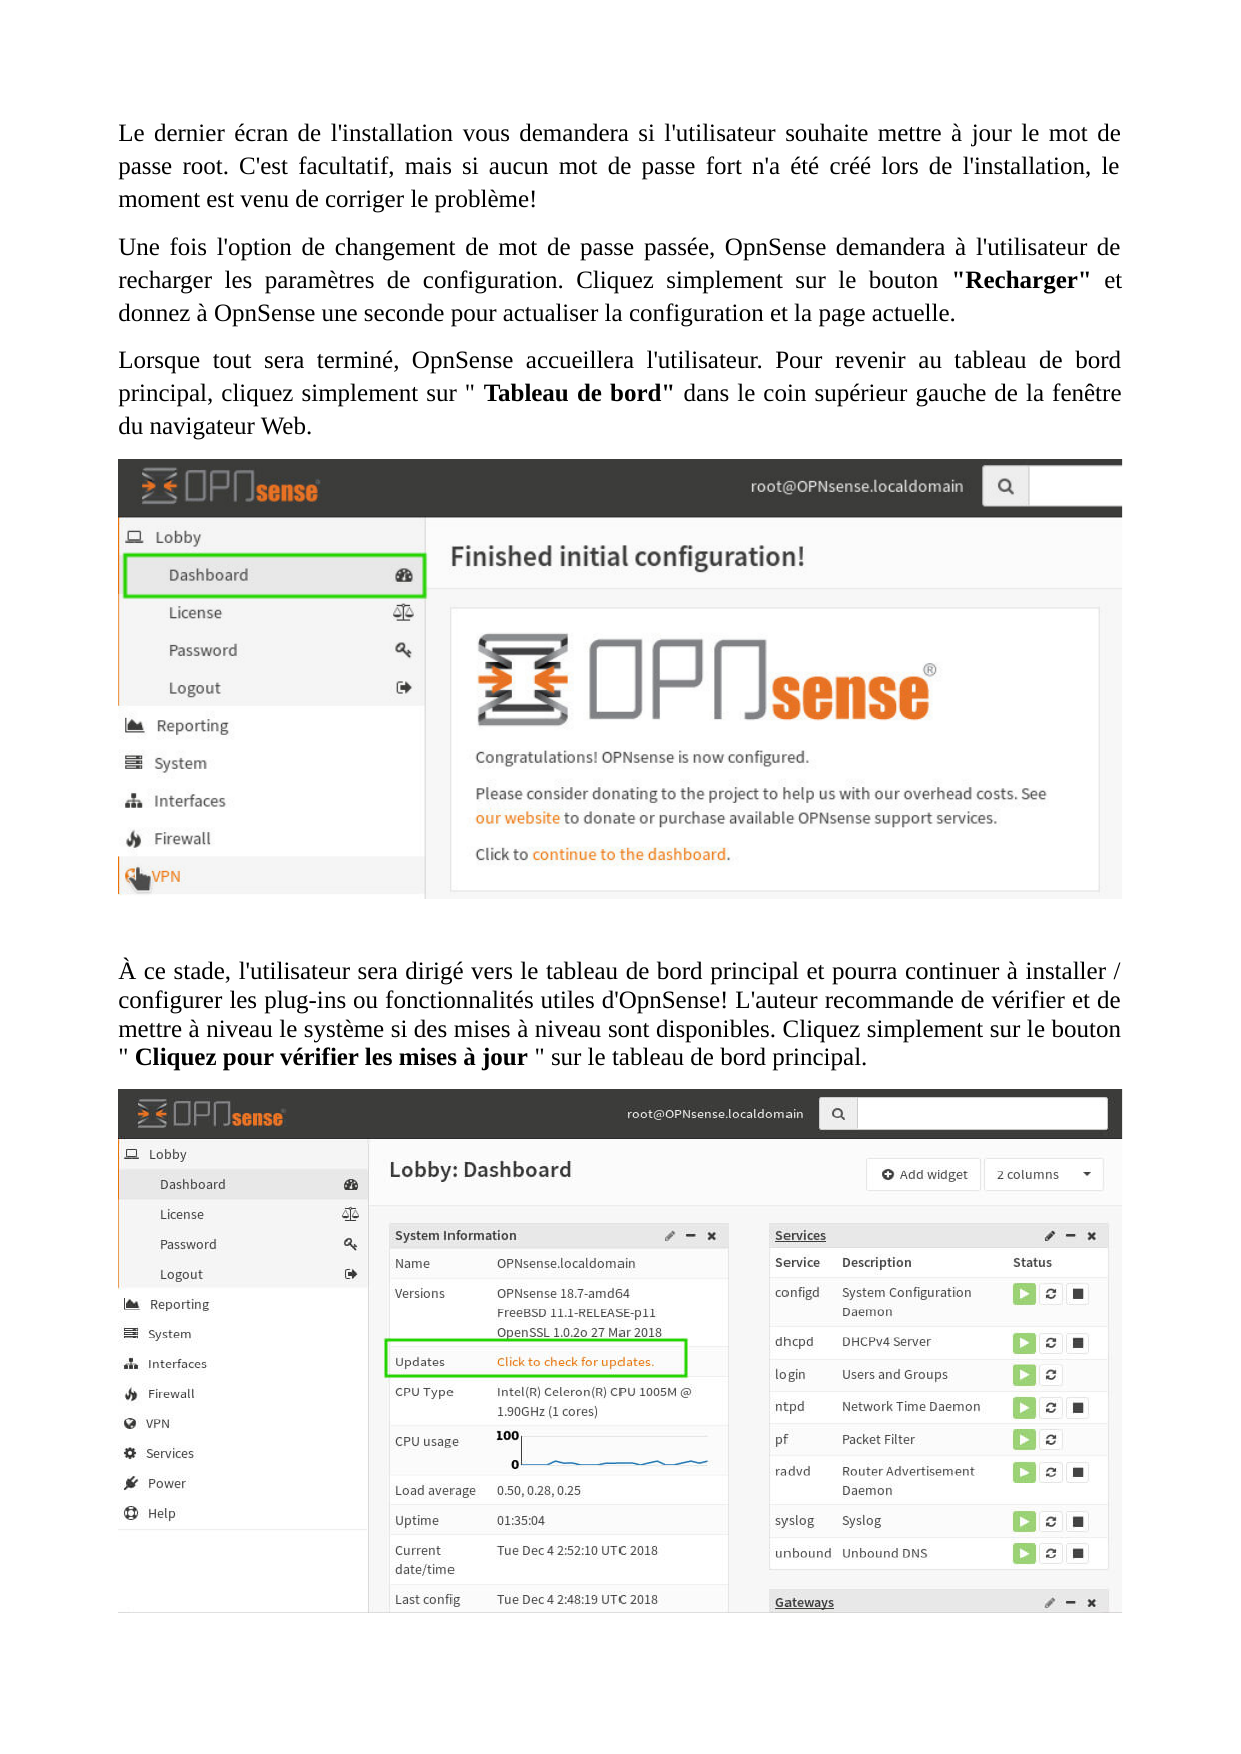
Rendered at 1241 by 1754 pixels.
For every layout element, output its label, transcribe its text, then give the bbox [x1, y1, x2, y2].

text Une fois l'option de changement de mot de passe passée, OpnSense demandera à l'utilisateur de recharger les paramètres de configuration. Cliquez simplement sur le bouton "Recharger" et donnez à OpnSense une seconde pour actualiser la configuration et la page actuelle. [118, 232, 1122, 327]
text Lorsque tout sera terminé, OpnSense accueillera l'utilisateur. Pour revenir au tableau de bord principal, cliquez simplement sur " Tableau de bord" dans le coin supérieur gauche de la fenêtre du navigateur Web. [118, 345, 1122, 440]
picture [118, 1089, 1123, 1613]
picture [118, 459, 1123, 899]
text Le dernier écran de l'installation vous demandera si l'utilisateur souhaite mettre à jour le mot de passe root. C'est facultatif, mais si aucun mot de passe fort n'a été créé lors de l'installation, le moment est venu de corriger le problème! [118, 118, 1122, 213]
text À ce stade, l'utilisateur sera dirigé vers le tableau de bord principal et pourra continuer à installer / configurer les plug-ins ou fonctionnalités utiles d'OpnSense! L'auteur recommande de vérifier et de mettre à niveau le système si des mises à niveau sont disponibles. Cliquez simplement sur le bouton " Cliquez pour vérifier les mises à jour " sur le tableau de bord principal. [118, 956, 1122, 1071]
